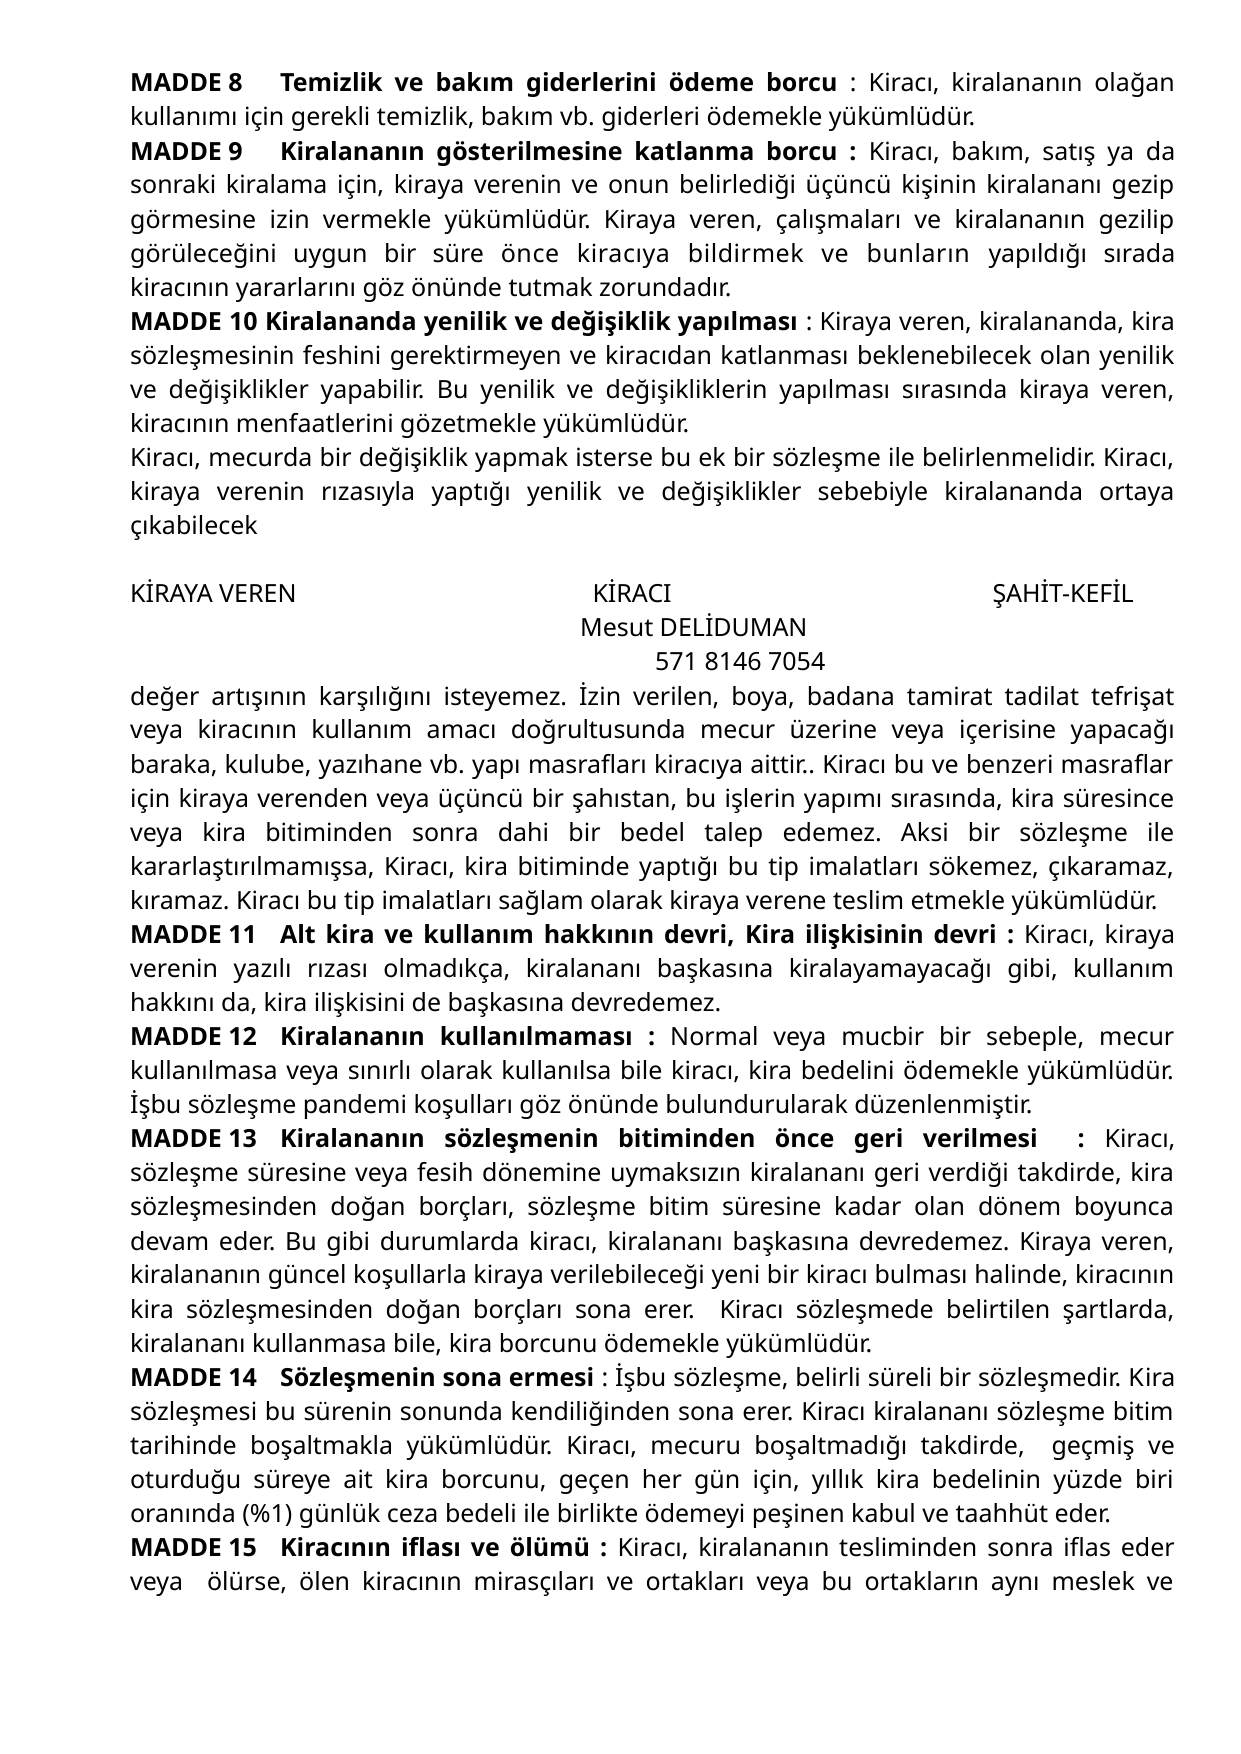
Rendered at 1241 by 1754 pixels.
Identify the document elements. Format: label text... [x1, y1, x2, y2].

text MADDE 15 Kiracının iflası ve ölümü : Kiracı, kiralananın tesliminden sonra iflas eder veya ölürse, ölen kiracının mirasçıları ve ortakları veya bu ortakların aynı meslek ve [130, 1530, 1175, 1598]
text MADDE 14 Sözleşmenin sona ermesi : İşbu sözleşme, belirli süreli bir sözleşmedir. Kira sözleşmesi bu sürenin sonunda kendiliğinden sona erer. Kiracı kiralananı sözleşme bitim tarihinde boşaltmakla yükümlüdür. Kiracı, mecuru boşaltmadığı takdirde, geçmiş ve oturduğu süreye ait kira borcunu, geçen her gün için, yıllık kira bedelinin yüzde biri oranında (%1) günlük ceza bedeli ile birlikte ödemeyi peşinen kabul ve taahhüt eder. [130, 1359, 1175, 1530]
text Mesut DELİDUMAN 571 8146 7054 [130, 610, 1175, 678]
text MADDE 8 Temizlik ve bakım giderlerini ödeme borcu : Kiracı, kiralananın olağan kullanımı için gerekli temizlik, bakım vb. giderleri ödemekle yükümlüdür. [130, 65, 1175, 133]
text MADDE 10 Kiralananda yenilik ve değişiklik yapılması : Kiraya veren, kiralananda, kira sözleşmesinin feshini gerektirmeyen ve kiracıdan katlanması beklenebilecek olan yenilik ve değişiklikler yapabilir. Bu yenilik ve değişikliklerin yapılması sırasında kiraya veren, kiracının menfaatlerini gözetmekle yükümlüdür. [130, 303, 1175, 440]
text değer artışının karşılığını isteyemez. İzin verilen, boya, badana tamirat tadilat tefrişat veya kiracının kullanım amacı doğrultusunda mecur üzerine veya içerisine yapacağı baraka, kulube, yazıhane vb. yapı masrafları kiracıya aittir.. Kiracı bu ve benzeri masraflar için kiraya verenden veya üçüncü bir şahıstan, bu işlerin yapımı sırasında, kira süresince veya kira bitiminden sonra dahi bir bedel talep edemez. Aksi bir sözleşme ile kararlaştırılmamışsa, Kiracı, kira bitiminde yaptığı bu tip imalatları sökemez, çıkaramaz, kıramaz. Kiracı bu tip imalatları sağlam olarak kiraya verene teslim etmekle yükümlüdür. [130, 678, 1175, 917]
text MADDE 11 Alt kira ve kullanım hakkının devri, Kira ilişkisinin devri : Kiracı, kiraya verenin yazılı rızası olmadıkça, kiralananı başkasına kiralayamayacağı gibi, kullanım hakkını da, kira ilişkisini de başkasına devredemez. [130, 917, 1175, 1019]
text MADDE 13 Kiralananın sözleşmenin bitiminden önce geri verilmesi : Kiracı, sözleşme süresine veya fesih dönemine uymaksızın kiralananı geri verdiği takdirde, kira sözleşmesinden doğan borçları, sözleşme bitim süresine kadar olan dönem boyunca devam eder. Bu gibi durumlarda kiracı, kiralananı başkasına devredemez. Kiraya veren, kiralananın güncel koşullarla kiraya verilebileceği yeni bir kiracı bulması halinde, kiracının kira sözleşmesinden doğan borçları sona erer. Kiracı sözleşmede belirtilen şartlarda, kiralananı kullanmasa bile, kira borcunu ödemekle yükümlüdür. [130, 1121, 1175, 1359]
text KİRAYA VEREN KİRACI ŞAHİT-KEFİL [130, 576, 1175, 610]
text Kiracı, mecurda bir değişiklik yapmak isterse bu ek bir sözleşme ile belirlenmelidir. Kiracı, kiraya verenin rızasıyla yaptığı yenilik ve değişiklikler sebebiyle kiralananda ortaya çıkabilecek [130, 440, 1175, 542]
text MADDE 12 Kiralananın kullanılmaması : Normal veya mucbir bir sebeple, mecur kullanılmasa veya sınırlı olarak kullanılsa bile kiracı, kira bedelini ödemekle yükümlüdür. İşbu sözleşme pandemi koşulları göz önünde bulundurularak düzenlenmiştir. [130, 1019, 1175, 1121]
text MADDE 9 Kiralananın gösterilmesine katlanma borcu : Kiracı, bakım, satış ya da sonraki kiralama için, kiraya verenin ve onun belirlediği üçüncü kişinin kiralananı gezip görmesine izin vermekle yükümlüdür. Kiraya veren, çalışmaları ve kiralananın gezilip görüleceğini uygun bir süre önce kiracıya bildirmek ve bunların yapıldığı sırada kiracının yararlarını göz önünde tutmak zorundadır. [130, 133, 1175, 303]
